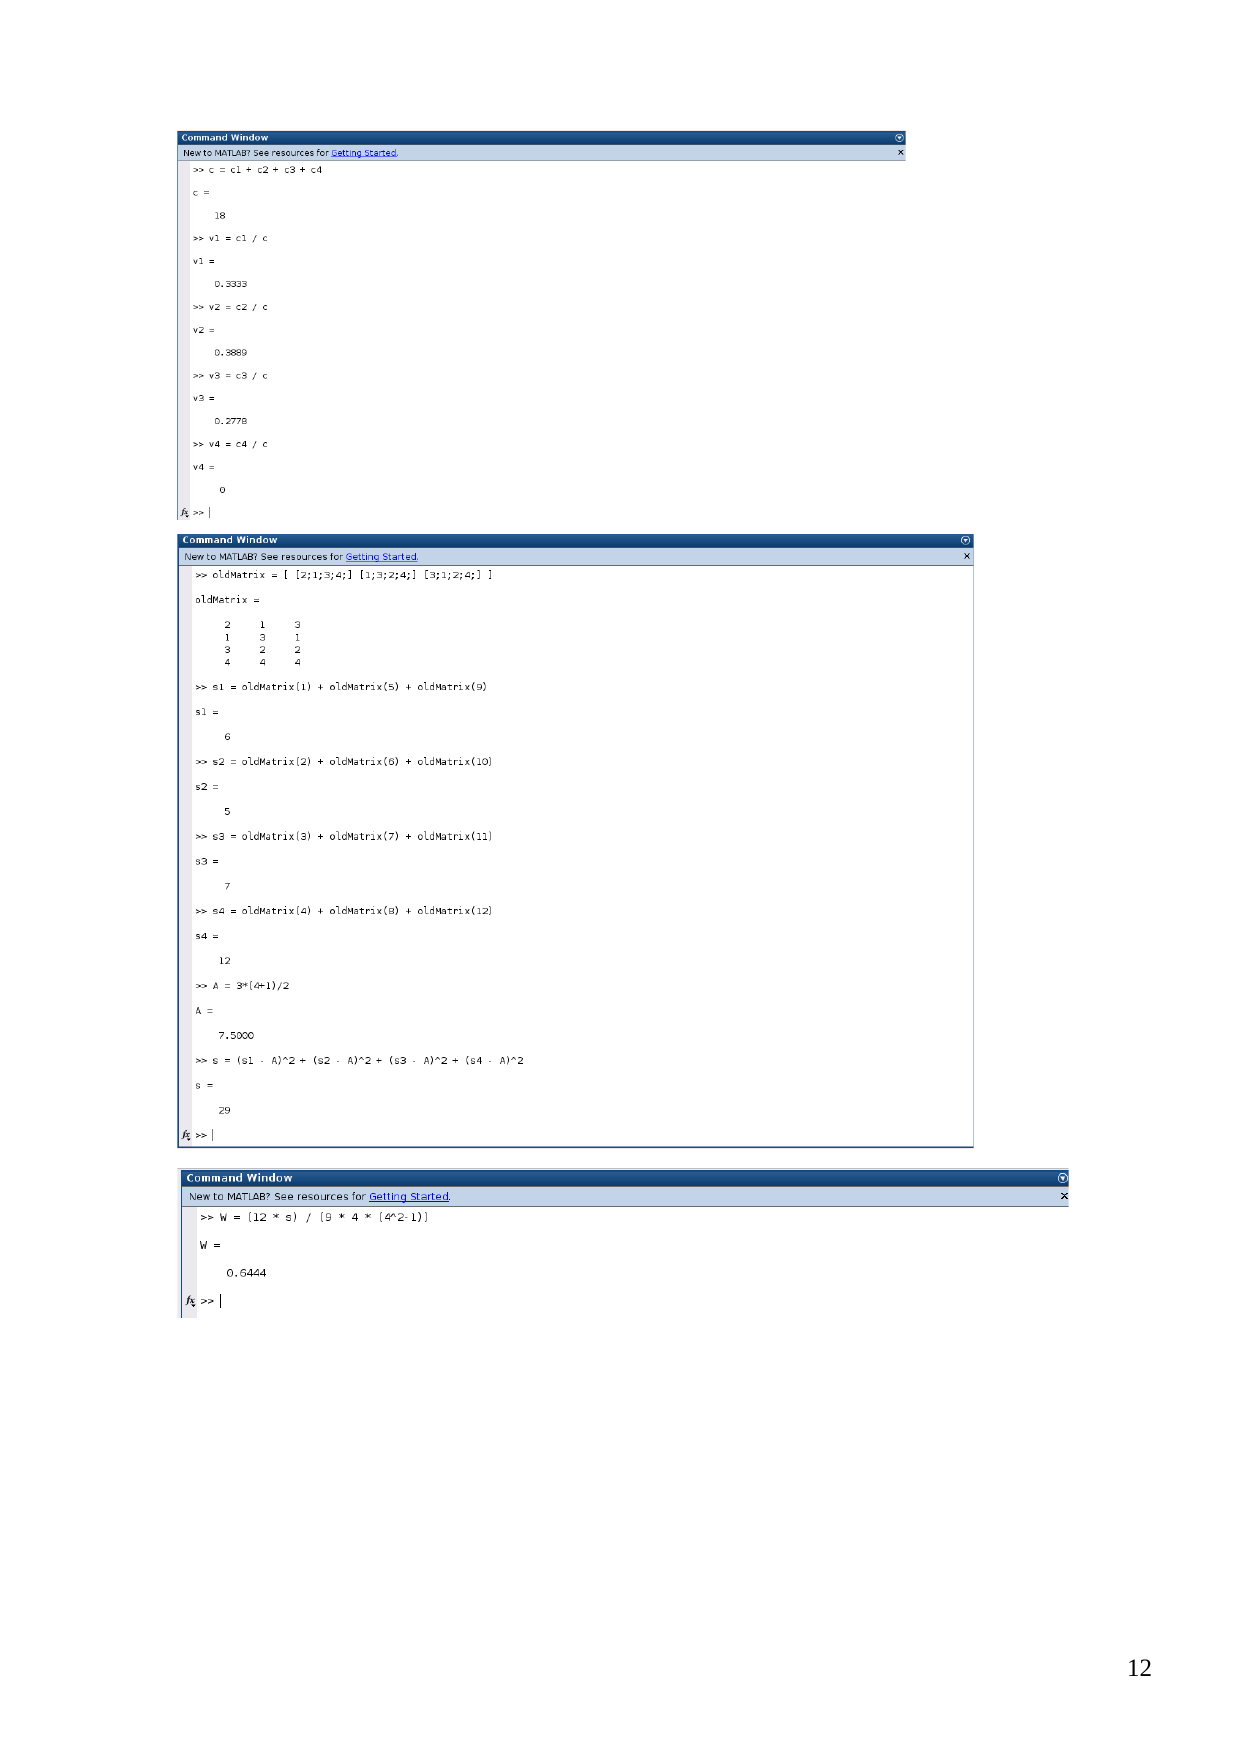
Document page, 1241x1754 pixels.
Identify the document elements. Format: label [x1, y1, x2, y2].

picture [177, 1163, 1069, 1318]
picture [177, 534, 974, 1149]
picture [177, 130, 906, 520]
